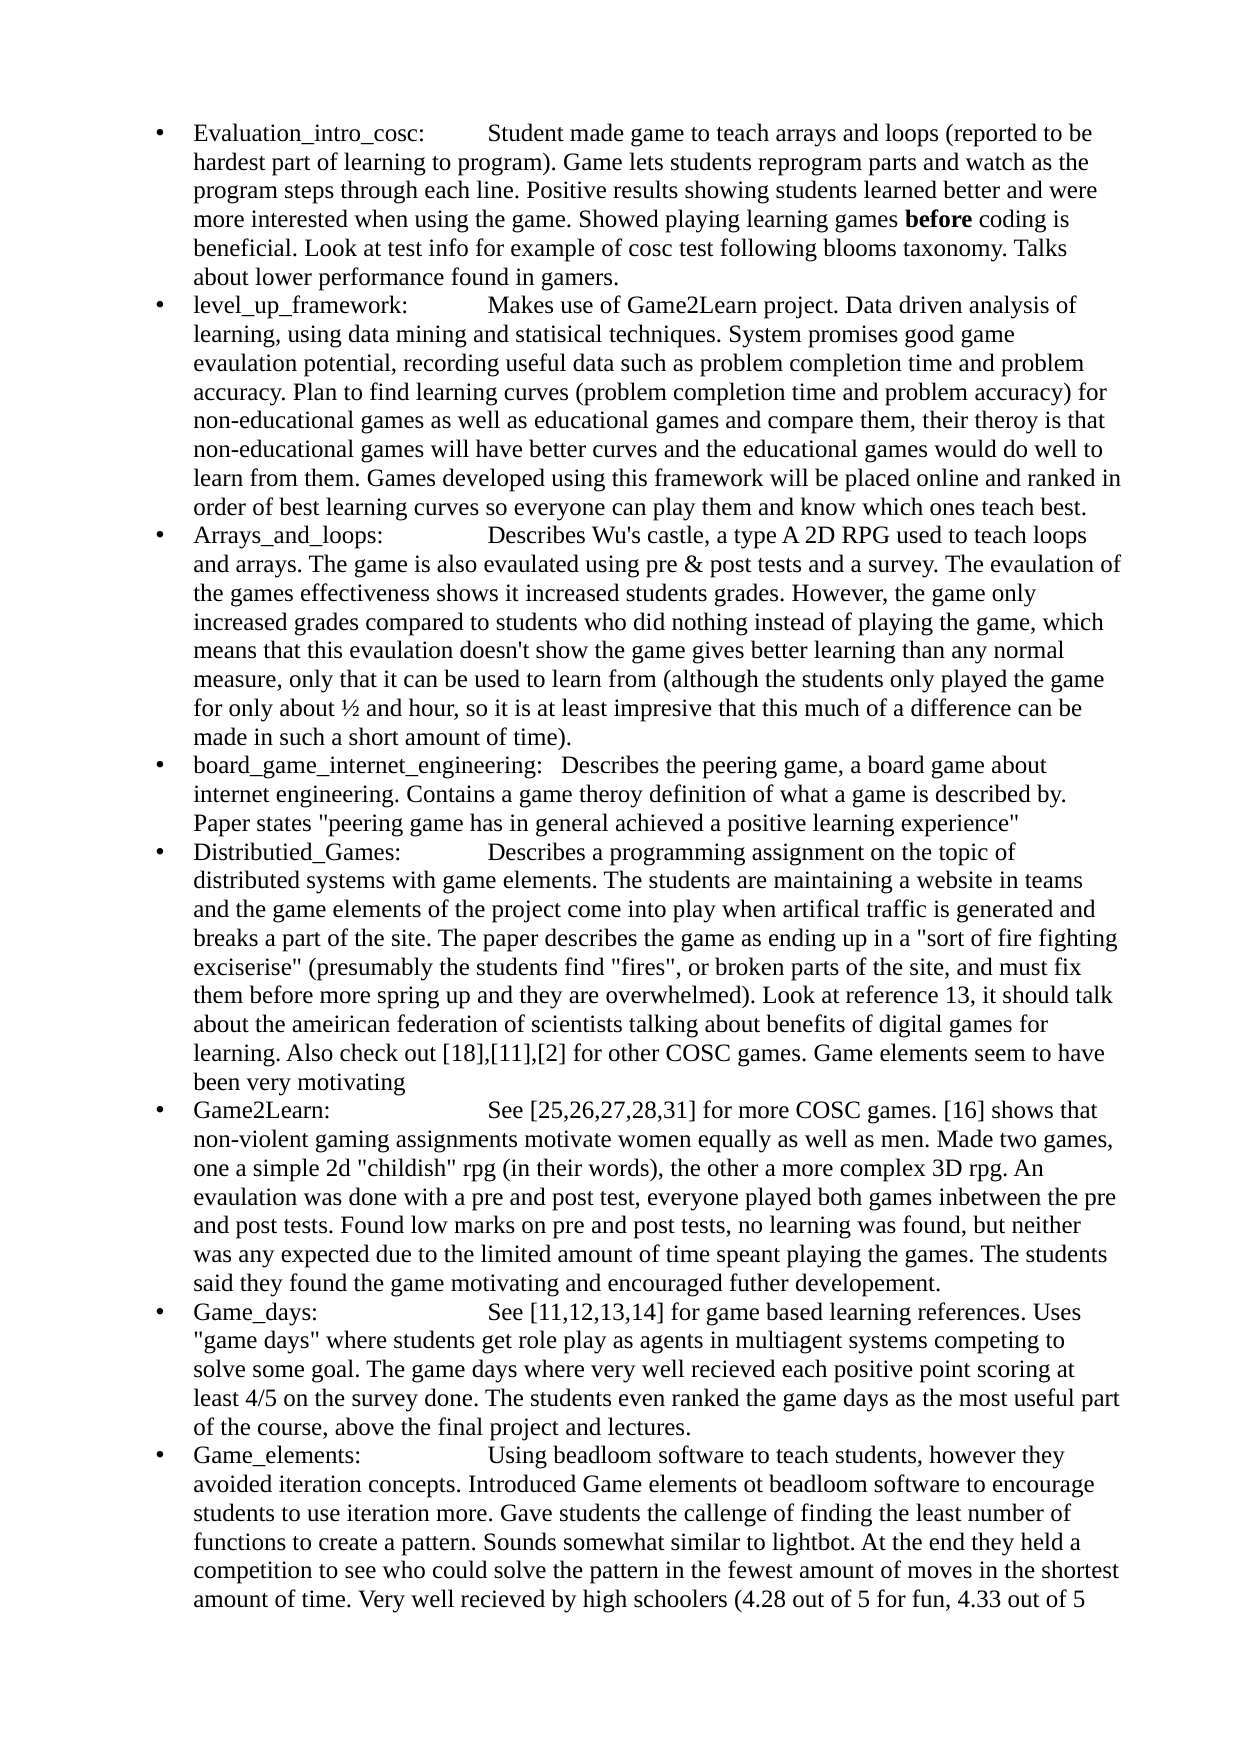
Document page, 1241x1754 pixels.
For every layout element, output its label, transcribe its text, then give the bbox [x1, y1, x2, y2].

list Distributied_Games: Describes a programming assignment on the topic of distributed systems with game elements. The students are maintaining a website in teams and the game elements of the project come into play when artifical traffic is generated and breaks a part of the site. The paper describes the game as ending up in a "sort of fire fighting exciserise" (presumably the students find "fires", or broken parts of the site, and must fix them before more spring up and they are overwhelmed). Look at reference 13, it should talk about the ameirican federation of scientists talking about benefits of digital games for learning. Also check out [18],[11],[2] for other COSC games. Game elements seem to have been very motivating [156, 837, 1122, 1096]
list level_up_framework: Makes use of Game2Learn project. Data driven analysis of learning, using data mining and statisical techniques. System promises good game evaulation potential, recording useful data such as problem completion time and problem accuracy. Plan to find learning curves (problem completion time and problem accuracy) for non-educational games as well as educational games and compare them, their theroy is that non-educational games will have better curves and the educational games would do well to learn from them. Games developed using this framework will be placed online and ranked in order of best learning curves so everyone can play them and know which ones teach best. [156, 291, 1122, 521]
list board_game_internet_engineering: Describes the peering game, a board game about internet engineering. Contains a game theroy definition of what a game is described by. Paper states "peering game has in general achieved a positive learning experience" [156, 751, 1122, 837]
list Game2Learn: See [25,26,27,28,31] for more COSC games. [16] shows that non-violent gaming assignments motivate women equally as well as men. Made two games, one a simple 2d "childish" rpg (in their words), the other a more complex 3D rpg. An evaulation was done with a pre and post test, everyone played both games inbetween the pre and post tests. Found low marks on pre and post tests, no learning was found, but neither was any expected due to the limited amount of time speant playing the games. The students said they found the game motivating and encouraged futher developement. [156, 1096, 1122, 1297]
list Game_days: See [11,12,13,14] for game based learning references. Uses "game days" where students get role play as agents in multiagent systems competing to solve some goal. The game days where very well recieved each positive point scoring at least 4/5 on the survey done. The students even ranked the game days as the most useful part of the course, above the final project and lectures. [156, 1297, 1122, 1441]
list Evaluation_intro_cosc: Student made game to teach arrays and loops (reported to be hardest part of learning to program). Game lets students reprogram parts and watch as the program steps through each line. Positive results showing students learned better and were more interested when using the game. Showed playing learning games before coding is beneficial. Look at test info for example of cosc test following blooms taxonomy. Talks about lower performance found in gamers. [156, 118, 1122, 291]
list Arrays_and_loops: Describes Wu's castle, a type A 2D RPG used to teach loops and arrays. The game is also evaulated using pre & post tests and a survey. The evaulation of the games effectiveness shows it increased students grades. However, the game only increased grades compared to students who did nothing instead of playing the game, which means that this evaulation doesn't show the game gives better learning than any normal measure, only that it can be used to learn from (although the students only played the game for only about ½ and hour, so it is at least impresive that this much of a difference can be made in such a short amount of time). [156, 521, 1122, 751]
list Game_elements: Using beadloom software to teach students, however they avoided iteration concepts. Introduced Game elements ot beadloom software to encourage students to use iteration more. Gave students the callenge of finding the least number of functions to create a pattern. Sounds somewhat similar to lightbot. At the end they held a competition to see who could solve the pattern in the fewest amount of moves in the shortest amount of time. Very well recieved by high schoolers (4.28 out of 5 for fun, 4.33 out of 5 [156, 1441, 1122, 1613]
